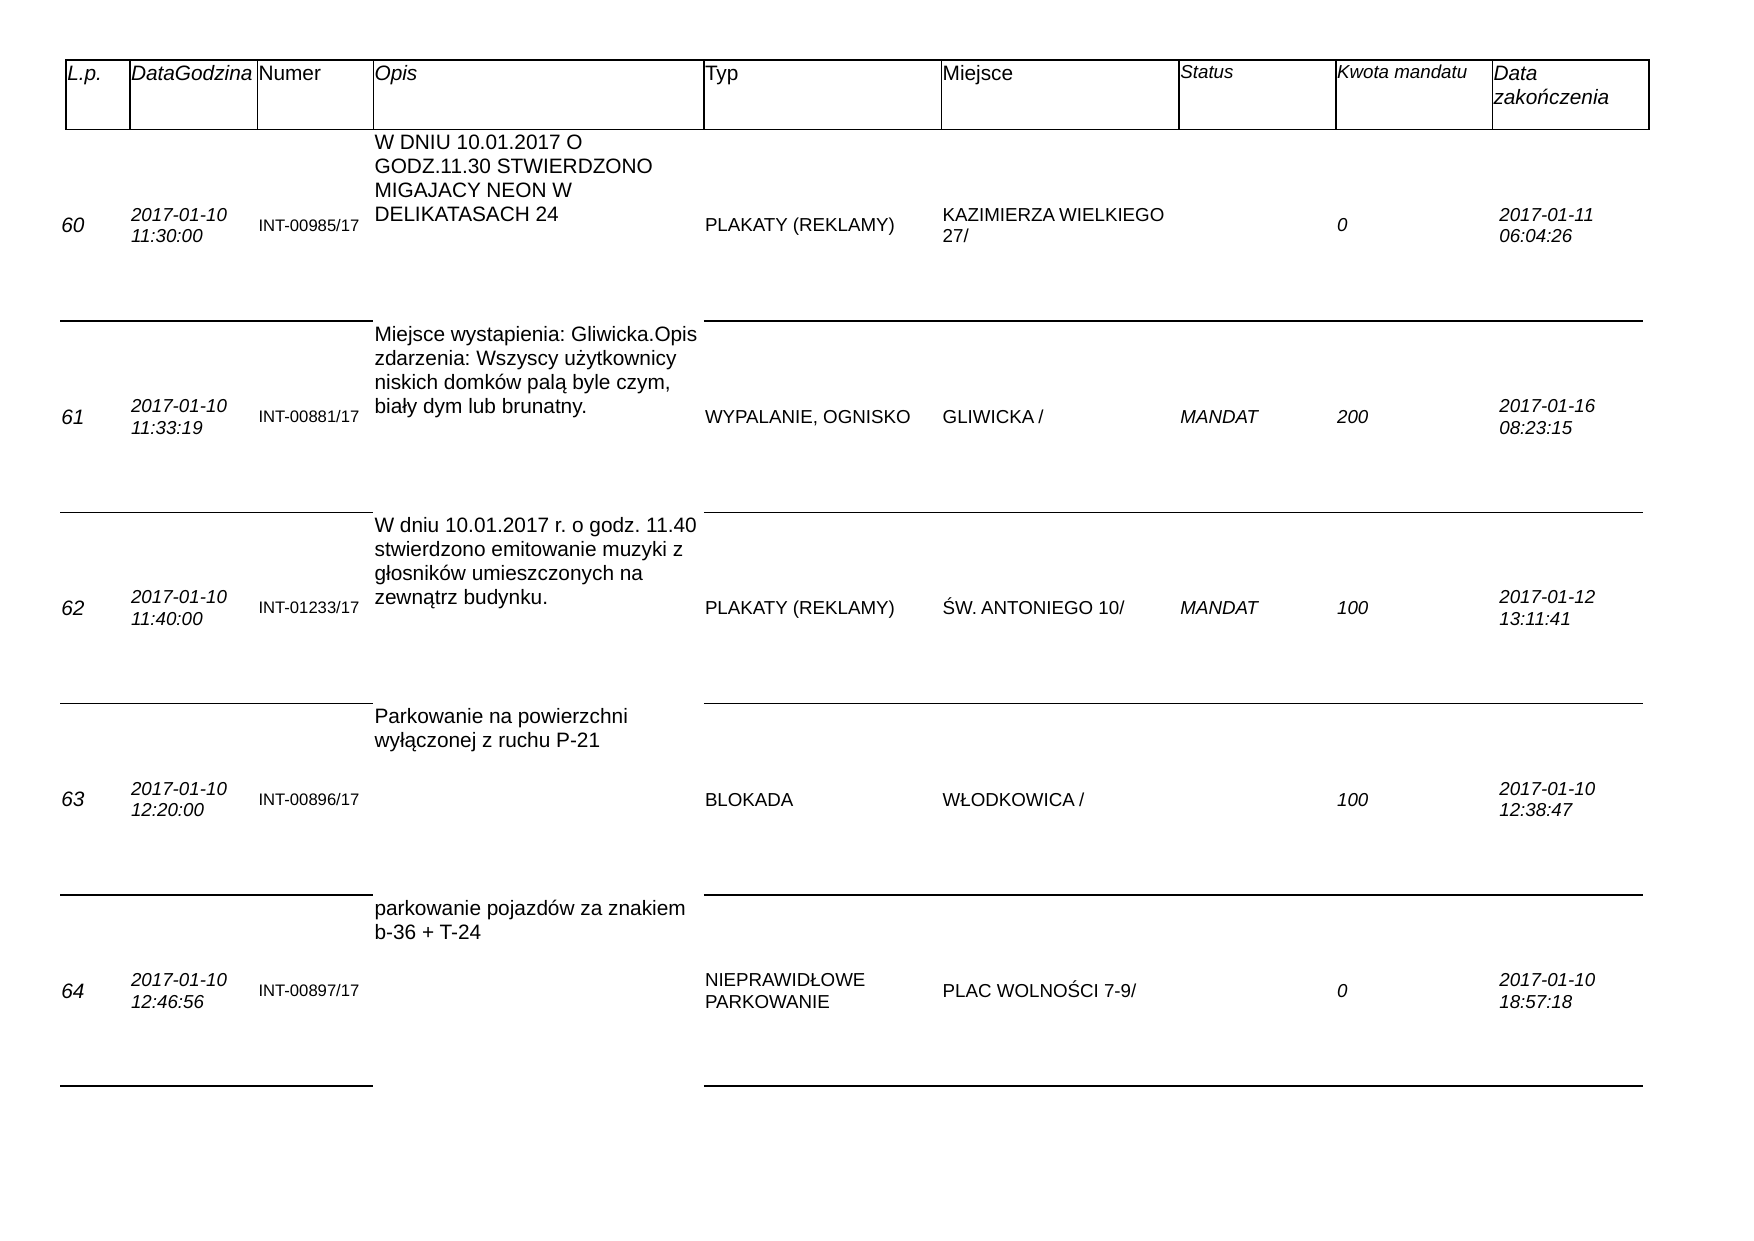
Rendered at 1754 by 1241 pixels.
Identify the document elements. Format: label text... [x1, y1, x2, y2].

table_cell [1643, 320, 1649, 511]
table_cell 0 [1336, 896, 1498, 1085]
table_cell [1643, 894, 1649, 1085]
table_cell PLAKATY (REKLAMY) [704, 513, 941, 703]
table_cell PLAC WOLNOŚCI 7-9/ [941, 896, 1179, 1085]
table_cell WŁODKOWICA / [941, 704, 1179, 894]
table_cell BLOKADA [704, 704, 941, 894]
table_header Typ [705, 61, 941, 129]
table_cell 2017-01-10 18:57:18 [1498, 896, 1643, 1085]
table_cell 2017-01-10 12:46:56 [130, 896, 257, 1085]
table_cell 61 [60, 322, 130, 511]
table_cell W DNIU 10.01.2017 O GODZ.11.30 STWIERDZONO MIGAJACY NEON W DELIKATASACH 24 [373, 130, 704, 320]
table_cell Parkowanie na powierzchni wyłączonej z ruchu P-21 [373, 703, 704, 894]
table_cell PLAKATY (REKLAMY) [704, 130, 941, 320]
table_cell 100 [1336, 704, 1498, 894]
table_cell 200 [1336, 322, 1498, 511]
table_cell MANDAT [1179, 322, 1336, 511]
table_header Status [1180, 61, 1335, 129]
table_cell GLIWICKA / [941, 322, 1179, 511]
table_cell [1643, 511, 1649, 703]
table_cell Miejsce wystapienia: Gliwicka.Opis zdarzenia: Wszyscy użytkownicy niskich domków palą byle czym, biały dym lub brunatny. [373, 320, 704, 511]
table_cell INT-00897/17 [257, 896, 373, 1085]
table_cell [1643, 703, 1649, 894]
table_cell W dniu 10.01.2017 r. o godz. 11.40 stwierdzono emitowanie muzyki z głosników umieszczonych na zewnątrz budynku. [373, 511, 704, 703]
table_cell WYPALANIE, OGNISKO [704, 322, 941, 511]
table_header Numer [258, 61, 373, 129]
table_cell 60 [60, 129, 130, 320]
table_cell 2017-01-10 11:33:19 [130, 322, 257, 511]
table_header Miejsce [942, 61, 1178, 129]
table_header L.p. [67, 61, 129, 129]
table_cell INT-00896/17 [257, 704, 373, 894]
table_cell [1643, 130, 1649, 320]
table_cell MANDAT [1179, 513, 1336, 703]
table_cell [1179, 704, 1336, 894]
table_cell 62 [60, 513, 130, 703]
table_cell INT-01233/17 [257, 513, 373, 703]
table_cell 2017-01-10 12:38:47 [1498, 704, 1643, 894]
table_cell 64 [60, 896, 130, 1085]
table_header [60, 59, 65, 129]
table_cell 0 [1336, 130, 1498, 320]
table_cell 2017-01-10 12:20:00 [130, 704, 257, 894]
table_header Data zakończenia [1493, 61, 1648, 129]
table_cell 2017-01-10 11:30:00 [130, 130, 257, 320]
table_cell NIEPRAWIDŁOWE PARKOWANIE [704, 896, 941, 1085]
table_cell [1179, 896, 1336, 1085]
table_cell 100 [1336, 513, 1498, 703]
table_header DataGodzina [131, 61, 257, 129]
table_cell INT-00881/17 [257, 322, 373, 511]
table_cell INT-00985/17 [257, 130, 373, 320]
table_cell 2017-01-16 08:23:15 [1498, 322, 1643, 511]
table_cell KAZIMIERZA WIELKIEGO 27/ [941, 130, 1179, 320]
table_cell 2017-01-12 13:11:41 [1498, 513, 1643, 703]
table_header Kwota mandatu [1337, 61, 1492, 129]
table_cell ŚW. ANTONIEGO 10/ [941, 513, 1179, 703]
table_header Opis [374, 61, 703, 129]
table_cell parkowanie pojazdów za znakiem b-36 + T-24 [373, 894, 704, 1085]
table_cell 63 [60, 704, 130, 894]
table_cell 2017-01-11 06:04:26 [1498, 130, 1643, 320]
table_cell 2017-01-10 11:40:00 [130, 513, 257, 703]
table_cell [1179, 130, 1336, 320]
